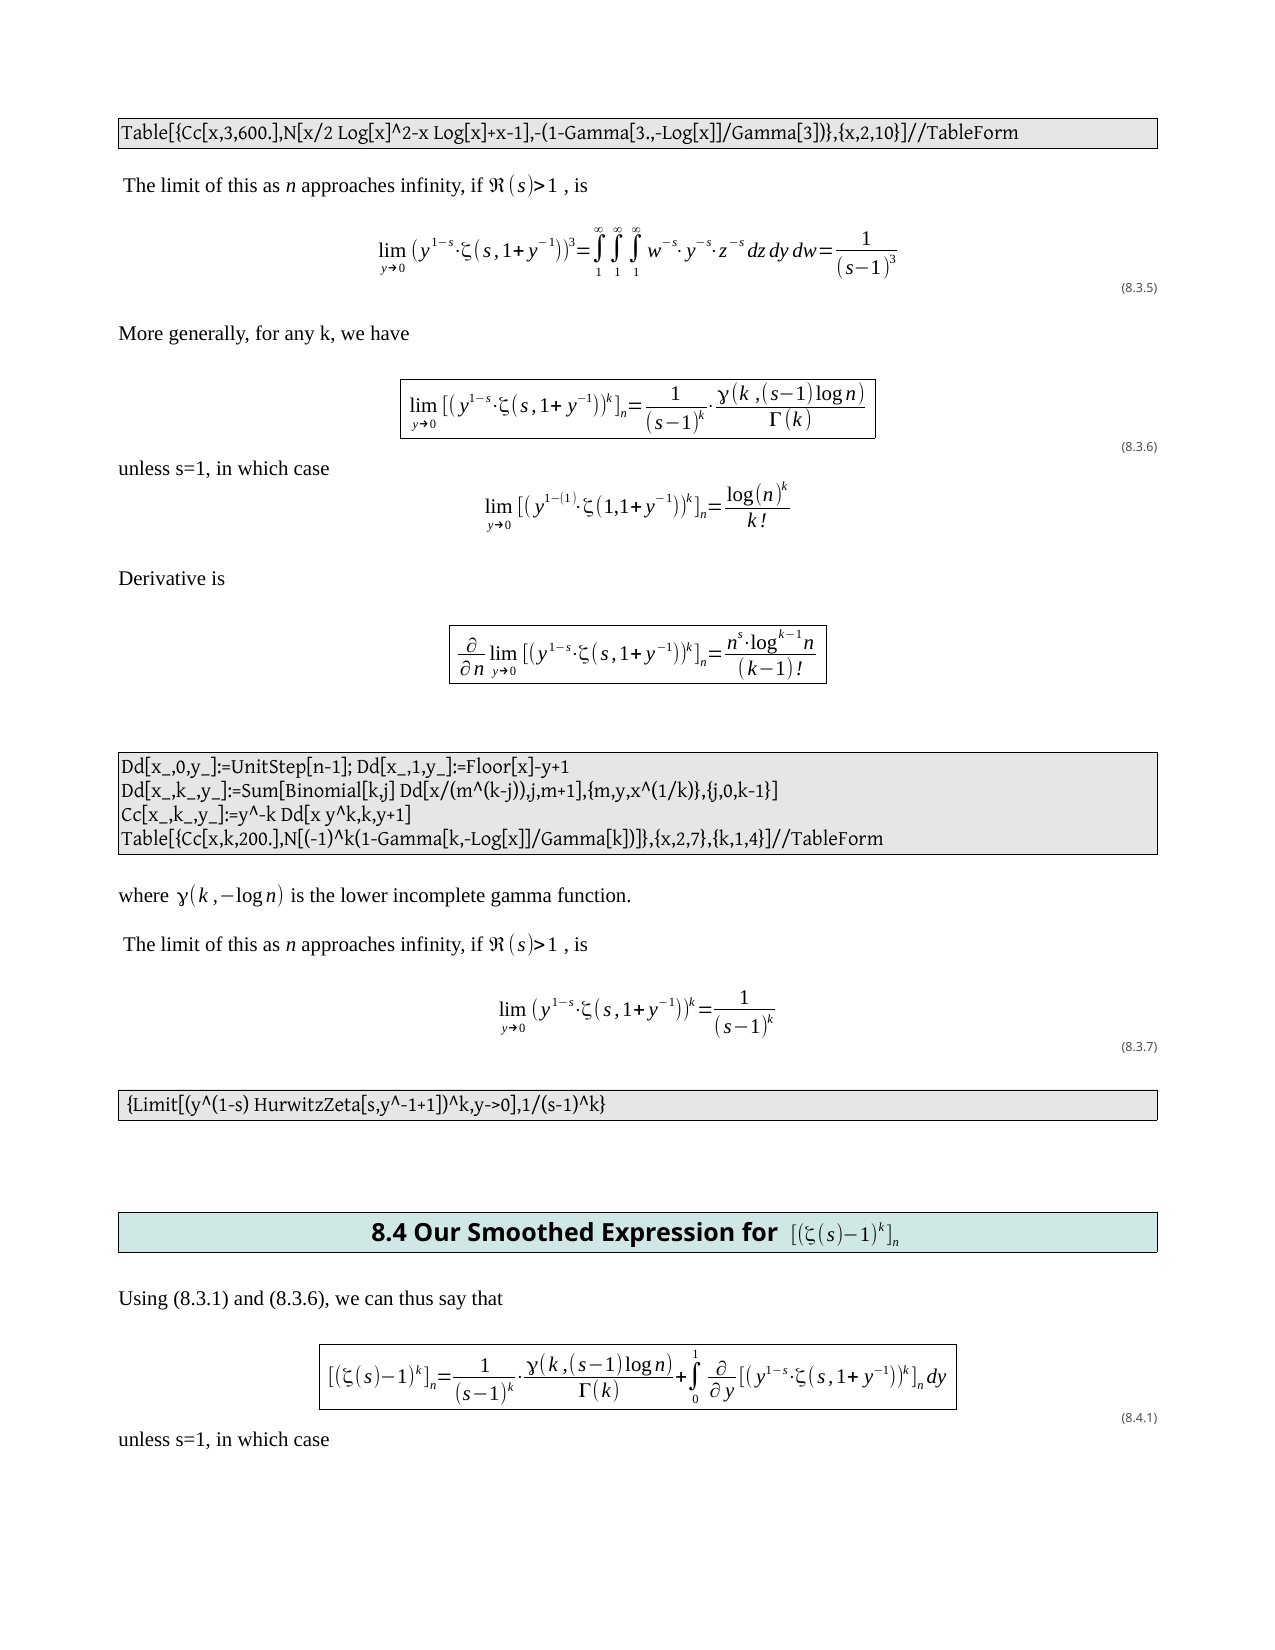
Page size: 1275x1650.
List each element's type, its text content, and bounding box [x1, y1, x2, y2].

text The limit of this as n approaches infinity, if, is [118, 932, 1157, 957]
text Dd[x_,k_,y_]:=Sum[Binomial[k,j] Dd[x/(m^(k-j)),j,m+1],{m,y,x^(1/k)},{j,0,k-1}] [570, 776, 1157, 800]
title 8.4 Our Smoothed Expression for [119, 1213, 1157, 1252]
text {Limit[(y^(1-s) HurwitzZeta[s,y^-1+1])^k,y->0],1/(s-1)^k} [119, 1091, 1157, 1120]
text (8.3.5) [118, 279, 1157, 296]
text Dd[x_,0,y_]:=UnitStep[n-1]; Dd[x_,1,y_]:=Floor[x]-y+1 [119, 753, 1157, 776]
text The limit of this as n approaches infinity, if, is [118, 173, 1157, 197]
text Derivative is [118, 566, 1157, 590]
text More generally, for any k, we have [118, 320, 1157, 344]
text Using (8.3.1) and (8.3.6), we can thus say that [118, 1286, 1157, 1310]
text whereis the lower incomplete gamma function. [118, 883, 1157, 908]
text Table[{Cc[x,k,200.],N[(-1)^k(1-Gamma[k,-Log[x]]/Gamma[k])]},{x,2,7},{k,1,4}]//TableForm [119, 824, 1157, 854]
text (8.4.1) [118, 1409, 1157, 1427]
text Cc[x_,k_,y_]:=y^-k Dd[x y^k,k,y+1] [411, 800, 1157, 824]
text unless s=1, in which case [118, 1427, 1157, 1451]
text (8.3.7) [118, 1038, 1157, 1056]
text (8.3.6) [118, 438, 1157, 455]
text Table[{Cc[x,3,600.],N[x/2 Log[x]^2-x Log[x]+x-1],-(1-Gamma[3.,-Log[x]]/Gamma[3])},{x,2,10}]//TableForm [119, 119, 1157, 148]
text unless s=1, in which case [118, 455, 1157, 479]
